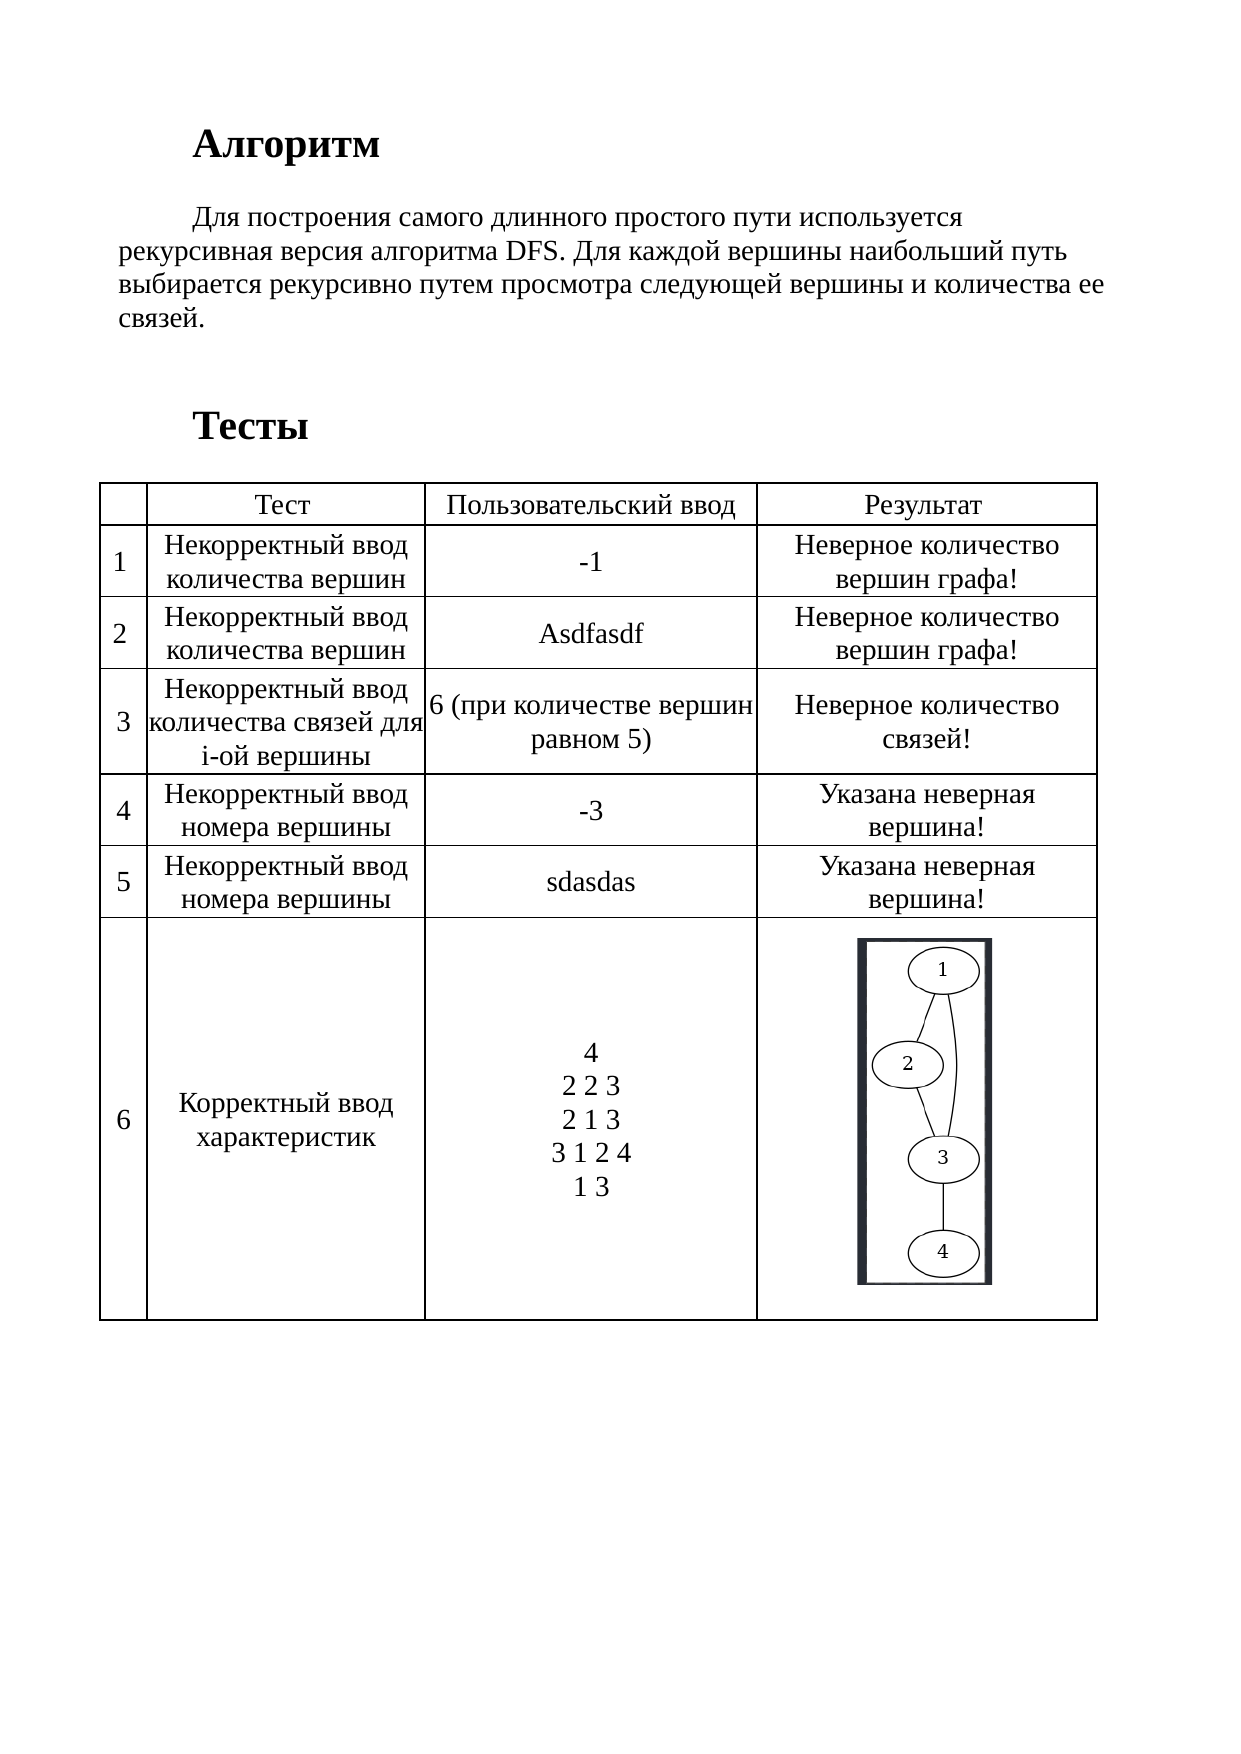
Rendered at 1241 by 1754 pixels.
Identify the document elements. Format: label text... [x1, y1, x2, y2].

table_header Результат [758, 484, 1096, 524]
table_cell Asdfasdf [426, 597, 756, 668]
text Алгоритм [118, 118, 1122, 166]
table_header Пользовательский ввод [426, 484, 756, 524]
picture [857, 938, 993, 1285]
table_cell Некорректный ввод номера вершины [148, 775, 424, 845]
table_header Тест [148, 484, 424, 524]
table_cell Некорректный ввод количества вершин [148, 526, 424, 596]
table_cell [758, 918, 1096, 1319]
text Для построения самого длинного простого пути используется рекурсивная версия алгоритма DFS. Для каждой вершины наибольший путь выбирается рекурсивно путем просмотра следующей вершины и количества ее связей. [118, 199, 1122, 334]
table_cell 4 2 2 3 2 1 3 3 1 2 4 1 3 [426, 918, 756, 1319]
table_cell Некорректный ввод количества вершин [148, 597, 424, 668]
table_cell 1 [101, 526, 146, 596]
table_cell Корректный ввод характеристик [148, 918, 424, 1319]
table_cell 3 [101, 669, 146, 773]
table_cell Указана неверная вершина! [758, 775, 1096, 845]
table_cell 4 [101, 775, 146, 845]
table_cell sdasdas [426, 846, 756, 916]
text Тесты [118, 401, 1122, 449]
table_cell 5 [101, 846, 146, 916]
table_cell -1 [426, 526, 756, 596]
table_header [101, 484, 146, 524]
table_cell Неверное количество вершин графа! [758, 526, 1096, 596]
table_cell Некорректный ввод номера вершины [148, 846, 424, 916]
table_cell 6 (при количестве вершин равном 5) [426, 669, 756, 773]
table_cell -3 [426, 775, 756, 845]
table_cell 2 [101, 597, 146, 668]
table_cell Неверное количество вершин графа! [758, 597, 1096, 668]
table_cell 6 [101, 918, 146, 1319]
table_cell Указана неверная вершина! [758, 846, 1096, 916]
table_cell Некорректный ввод количества связей для i-ой вершины [148, 669, 424, 773]
table_cell Неверное количество связей! [758, 669, 1096, 773]
